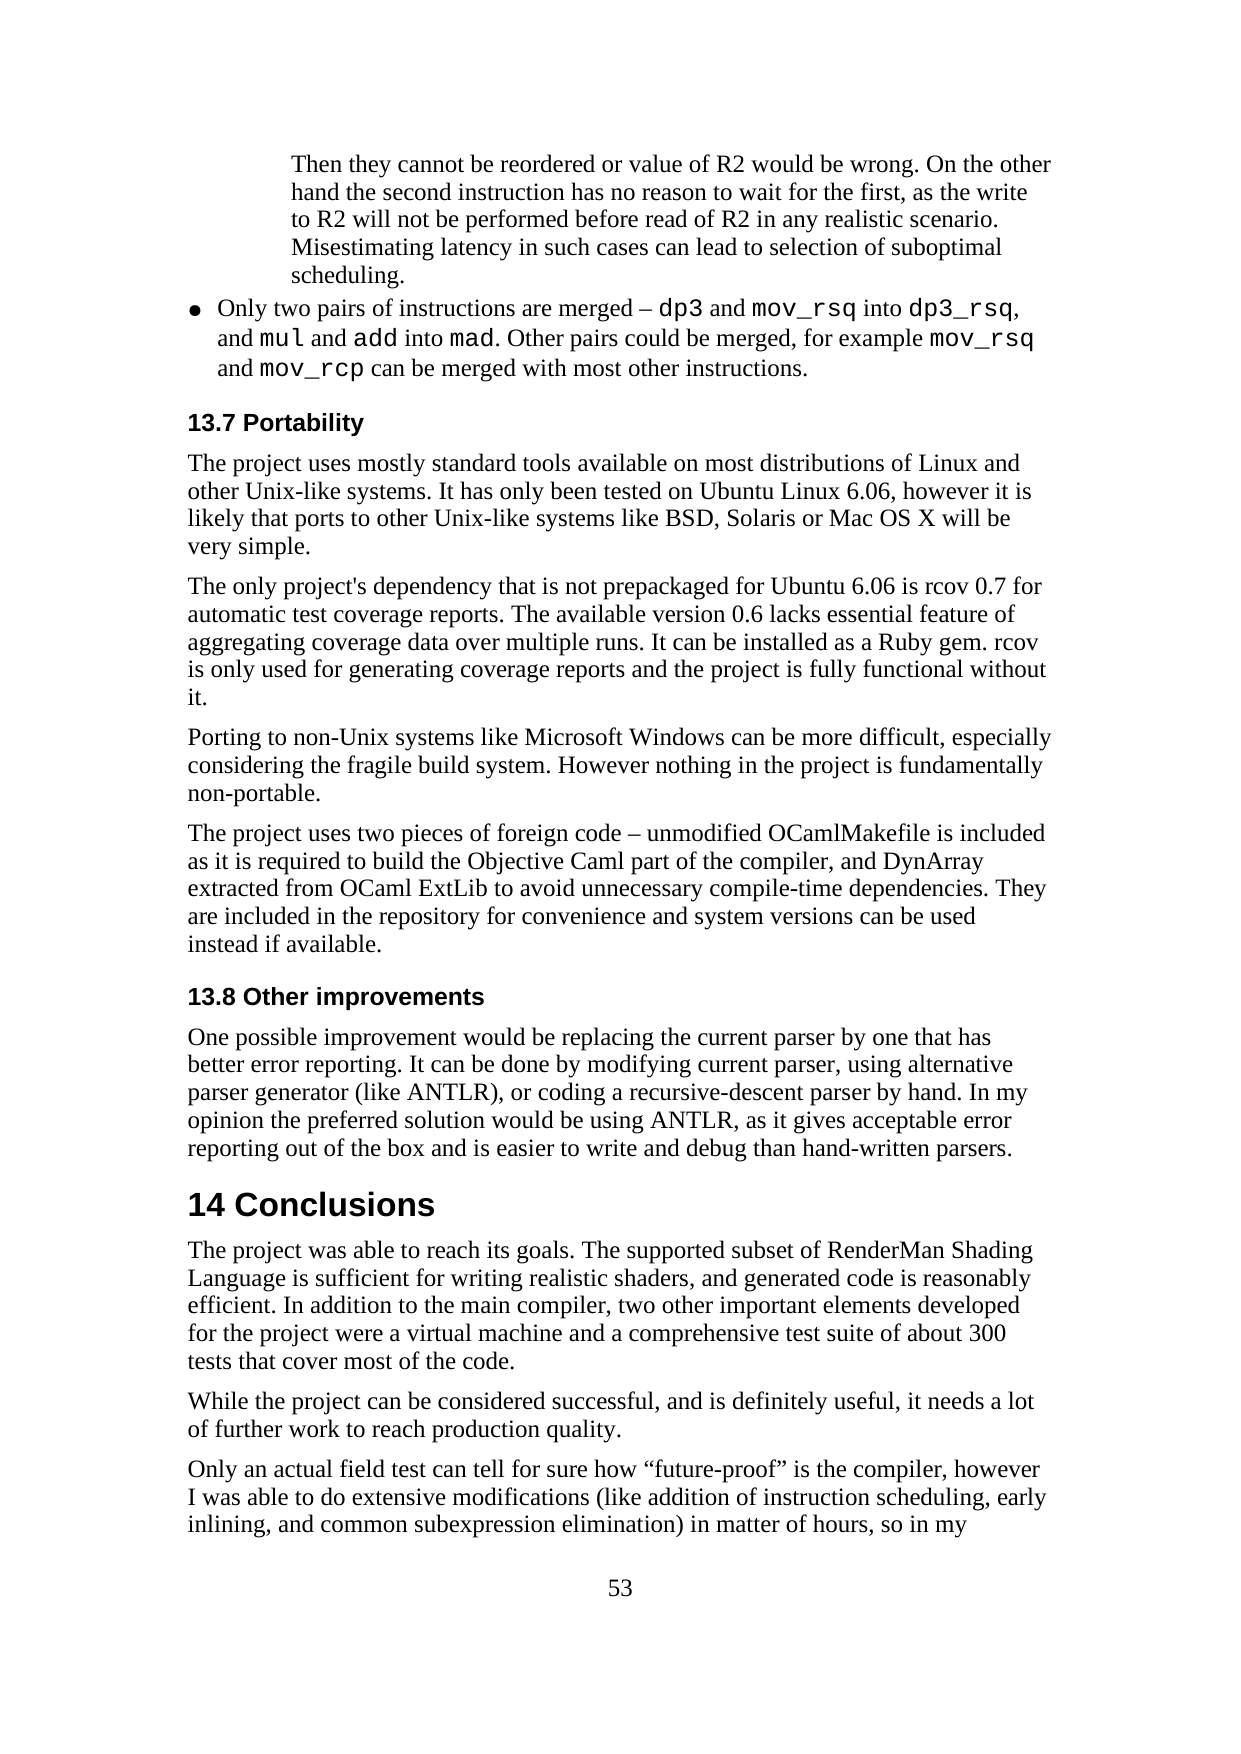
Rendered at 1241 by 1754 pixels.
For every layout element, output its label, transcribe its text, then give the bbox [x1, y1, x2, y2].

text The project was able to reach its goals. The supported subset of RenderMan Shading Language is sufficient for writing realistic shaders, and generated code is reasonably efficient. In addition to the main compiler, two other important elements developed for the project were a virtual machine and a comprehensive test suite of about 300 tests that cover most of the code. [187, 1236, 1053, 1375]
subtitle 13.8 Other improvements [187, 983, 1053, 1010]
list Then they cannot be reordered or value of R2 would be wrong. On the other hand the second instruction has no reason to wait for the first, as the write to R2 will not be performed before read of R2 in any realistic scenario. Misestimating latency in such cases can lead to selection of suboptimal scheduling. [261, 150, 1053, 288]
subtitle 13.7 Portability [187, 409, 1053, 437]
text While the project can be considered successful, and is definitely useful, it needs a lot of further work to reach production quality. [187, 1387, 1053, 1443]
text One possible improvement would be replacing the current parser by one that has better error reporting. It can be done by modifying current parser, using alternative parser generator (like ANTLR), or coding a recursive-descent parser by hand. In my opinion the preferred solution would be using ANTLR, as it gives acceptable error reporting out of the box and is easier to write and debug than hand-written parsers. [187, 1023, 1053, 1161]
text The only project's dependency that is not prepackaged for Ubuntu 6.06 is rcov 0.7 for automatic test coverage reports. The available version 0.6 lacks essential feature of aggregating coverage data over multiple runs. It can be installed as a Ruby gem. rcov is only used for generating coverage reports and the project is fully functional without it. [187, 572, 1053, 711]
text The project uses two pieces of foreign code – unmodified OCamlMakefile is included as it is required to build the Objective Caml part of the compiler, and DynArray extracted from OCaml ExtLib to avoid unnecessary compile-time dependencies. They are included in the repository for convenience and system versions can be used instead if available. [187, 819, 1053, 958]
text The project uses mostly standard tools available on most distributions of Linux and other Unix-like systems. It has only been tested on Ubuntu Linux 6.06, however it is likely that ports to other Unix-like systems like BSD, Solaris or Mac OS X will be very simple. [187, 449, 1053, 560]
text Porting to non-Unix systems like Microsoft Windows can be more difficult, especially considering the fragile build system. However nothing in the project is fundamentally non-portable. [187, 723, 1053, 807]
subtitle 14 Conclusions [187, 1186, 1053, 1224]
list Only two pairs of instructions are merged – dp3 and mov_rsq into dp3_rsq, and mul and add into mad. Other pairs could be merged, for example mov_rsq and mov_rcp can be merged with most other instructions. [187, 294, 1053, 384]
text Only an actual field test can tell for sure how “future-proof” is the compiler, however I was able to do extensive modifications (like addition of instruction scheduling, early inlining, and common subexpression elimination) in matter of hours, so in my [187, 1455, 1053, 1538]
